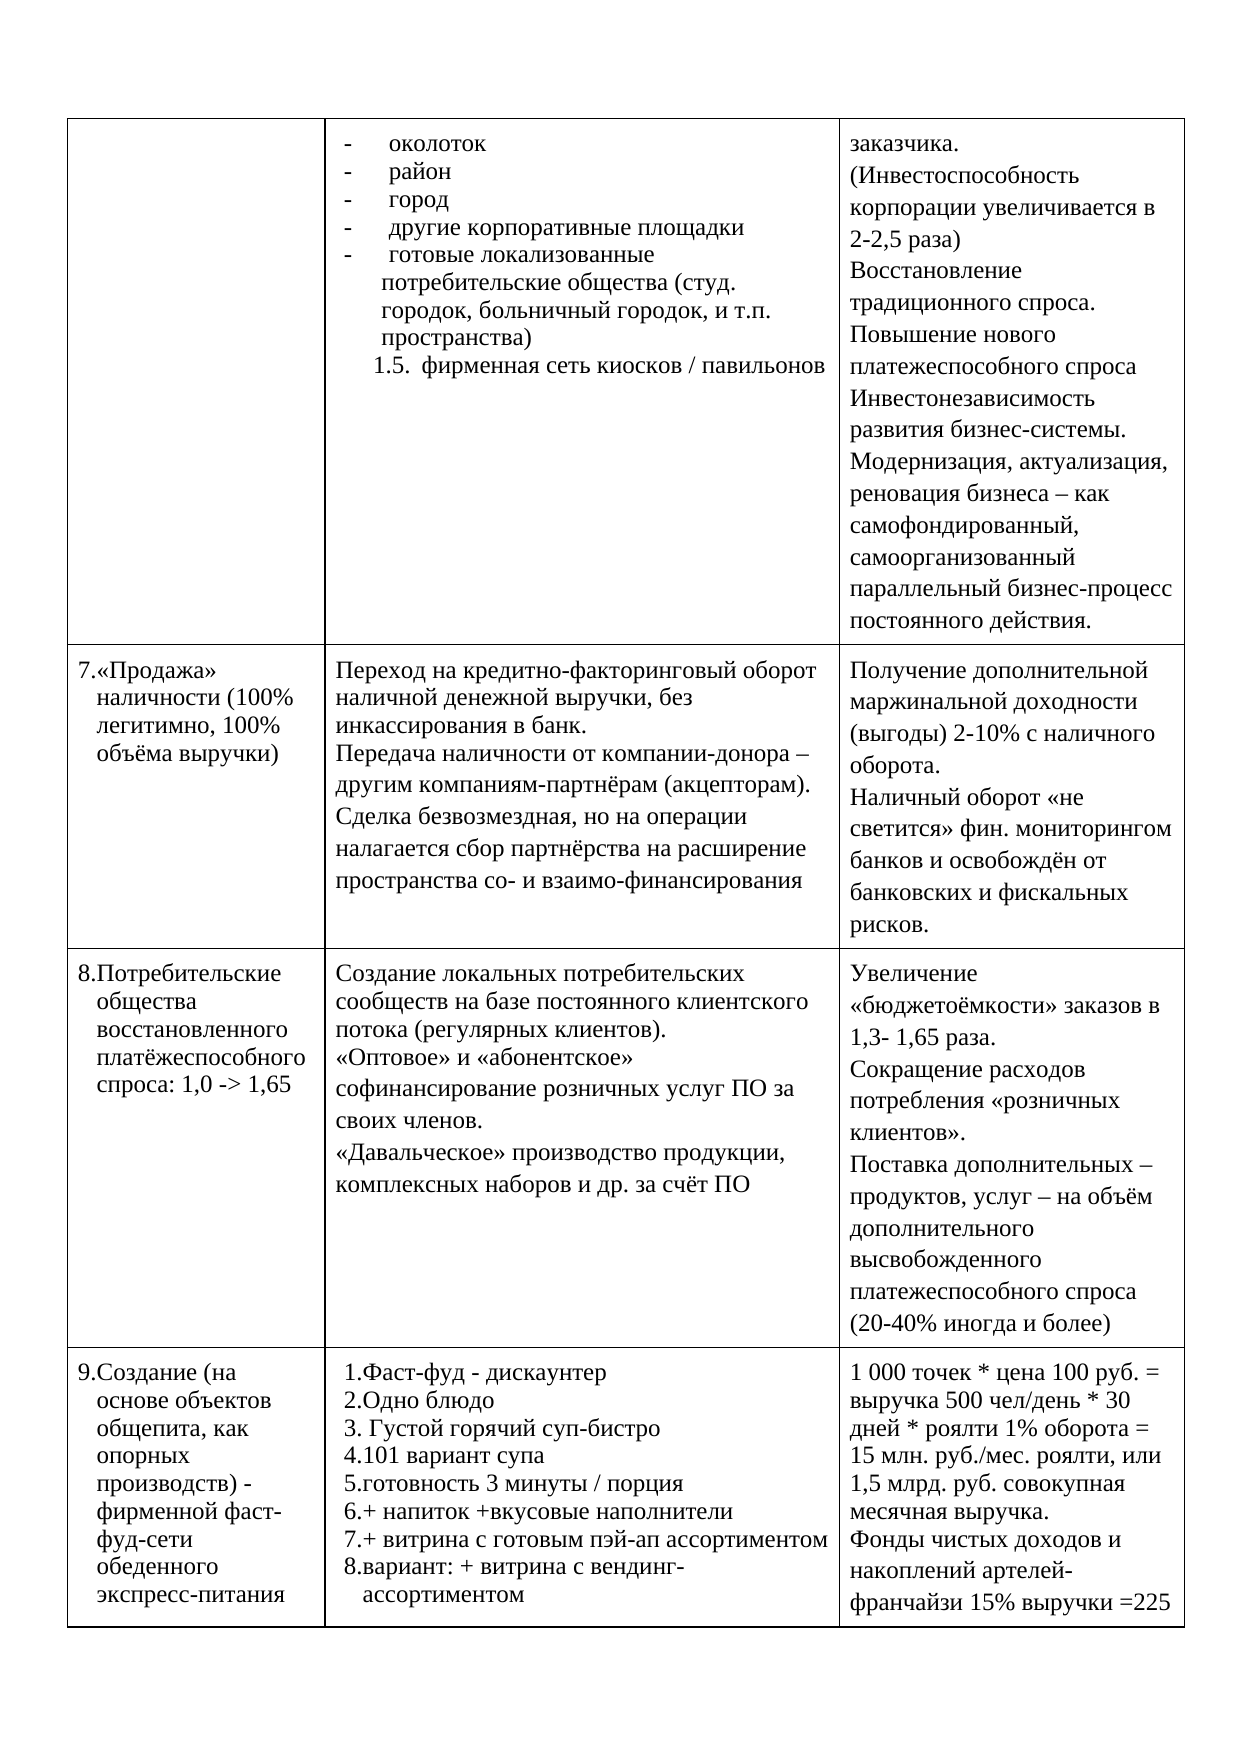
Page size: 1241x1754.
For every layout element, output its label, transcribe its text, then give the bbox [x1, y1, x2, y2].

table_cell 8.Потребительские общества восстановленного платёжеспособного спроса: 1,0 -> 1,65 [68, 949, 324, 1347]
table_cell Увеличение «бюджетоёмкости» заказов в 1,3- 1,65 раза. Сокращение расходов потребления «розничных клиентов». Поставка дополнительных – продуктов, услуг – на объём дополнительного высвобожденного платежеспособного спроса (20-40% иногда и более) [840, 949, 1184, 1347]
table_cell 9.Создание (на основе объектов общепита, как опорных производств) - фирменной фаст-фуд-сети обеденного экспресс-питания [68, 1348, 324, 1626]
table_cell 1.Фаст-фуд - дискаунтер 2.Одно блюдо 3. Густой горячий суп-бистро 4.101 вариант супа 5.готовность 3 минуты / порция 6.+ напиток +вкусовые наполнители 7.+ витрина с готовым пэй-ап ассортиментом 8.вариант: + витрина с вендинг- ассортиментом [326, 1348, 839, 1626]
table_cell - околоток - район - город - другие корпоративные площадки - готовые локализованные потребительские общества (студ. городок, больничный городок, и т.п. пространства) 1.5. фирменная сеть киосков / павильонов [326, 119, 839, 644]
table_cell Получение дополнительной маржинальной доходности (выгоды) 2-10% с наличного оборота. Наличный оборот «не светится» фин. мониторингом банков и освобождён от банковских и фискальных рисков. [840, 645, 1184, 948]
table_cell Создание локальных потребительских сообществ на базе постоянного клиентского потока (регулярных клиентов). «Оптовое» и «абонентское» софинансирование розничных услуг ПО за своих членов. «Давальческое» производство продукции, комплексных наборов и др. за счёт ПО [326, 949, 839, 1347]
table_cell заказчика. (Инвестоспособность корпорации увеличивается в 2-2,5 раза) Восстановление традиционного спроса. Повышение нового платежеспособного спроса Инвестонезависимость развития бизнес-системы. Модернизация, актуализация, реновация бизнеса – как самофондированный, самоорганизованный параллельный бизнес-процесс постоянного действия. [840, 119, 1184, 644]
table_cell 7.«Продажа» наличности (100% легитимно, 100% объёма выручки) [68, 645, 324, 948]
table_cell 1 000 точек * цена 100 руб. = выручка 500 чел/день * 30 дней * роялти 1% оборота = 15 млн. руб./мес. роялти, или 1,5 млрд. руб. совокупная месячная выручка. Фонды чистых доходов и накоплений артелей-франчайзи 15% выручки =225 [840, 1348, 1184, 1626]
table_cell [68, 119, 324, 644]
table_cell Переход на кредитно-факторинговый оборот наличной денежной выручки, без инкассирования в банк. Передача наличности от компании-донора – другим компаниям-партнёрам (акцепторам). Сделка безвозмездная, но на операции налагается сбор партнёрства на расширение пространства со- и взаимо-финансирования [326, 645, 839, 948]
